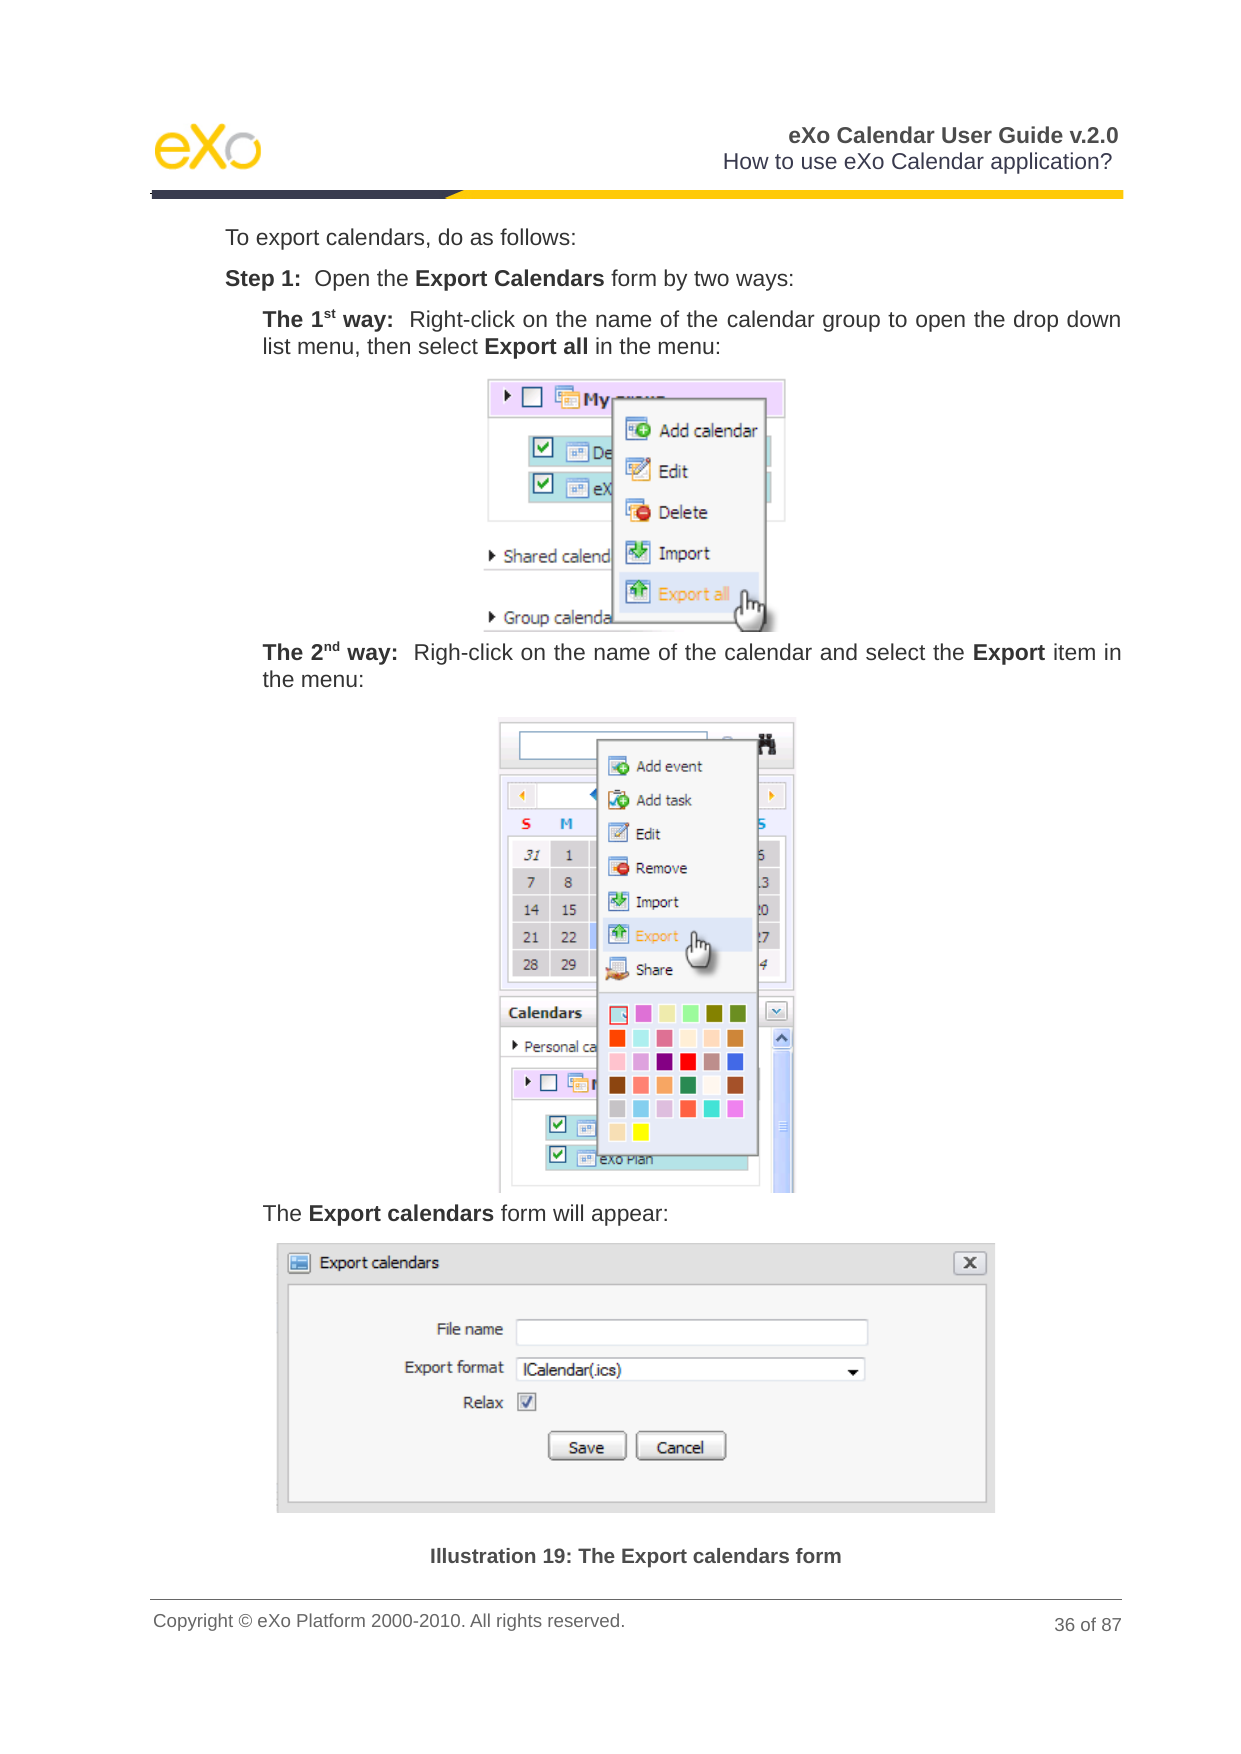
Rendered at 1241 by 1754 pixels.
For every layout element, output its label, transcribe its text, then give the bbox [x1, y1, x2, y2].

picture [155, 123, 262, 170]
picture [483, 373, 789, 632]
list The Export calendars form will appear: [225, 707, 1122, 1226]
list The 2nd way: Righ-click on the name of the calendar and select the Export item in the menu: [225, 374, 1122, 692]
list To export calendars, do as follows: [187, 223, 1122, 250]
picture [497, 717, 797, 1193]
list [996, 1244, 1026, 1319]
list [245, 1244, 276, 1319]
picture [151, 190, 1124, 199]
list The 1st way: Right-click on the name of the calendar group to open the drop down list menu, then select Export all in the menu: [225, 306, 1122, 359]
picture [276, 1243, 996, 1513]
list Illustration 19: The Export calendars form [245, 1319, 1026, 1568]
list Step 1: Open the Export Calendars form by two ways: [187, 265, 1122, 291]
